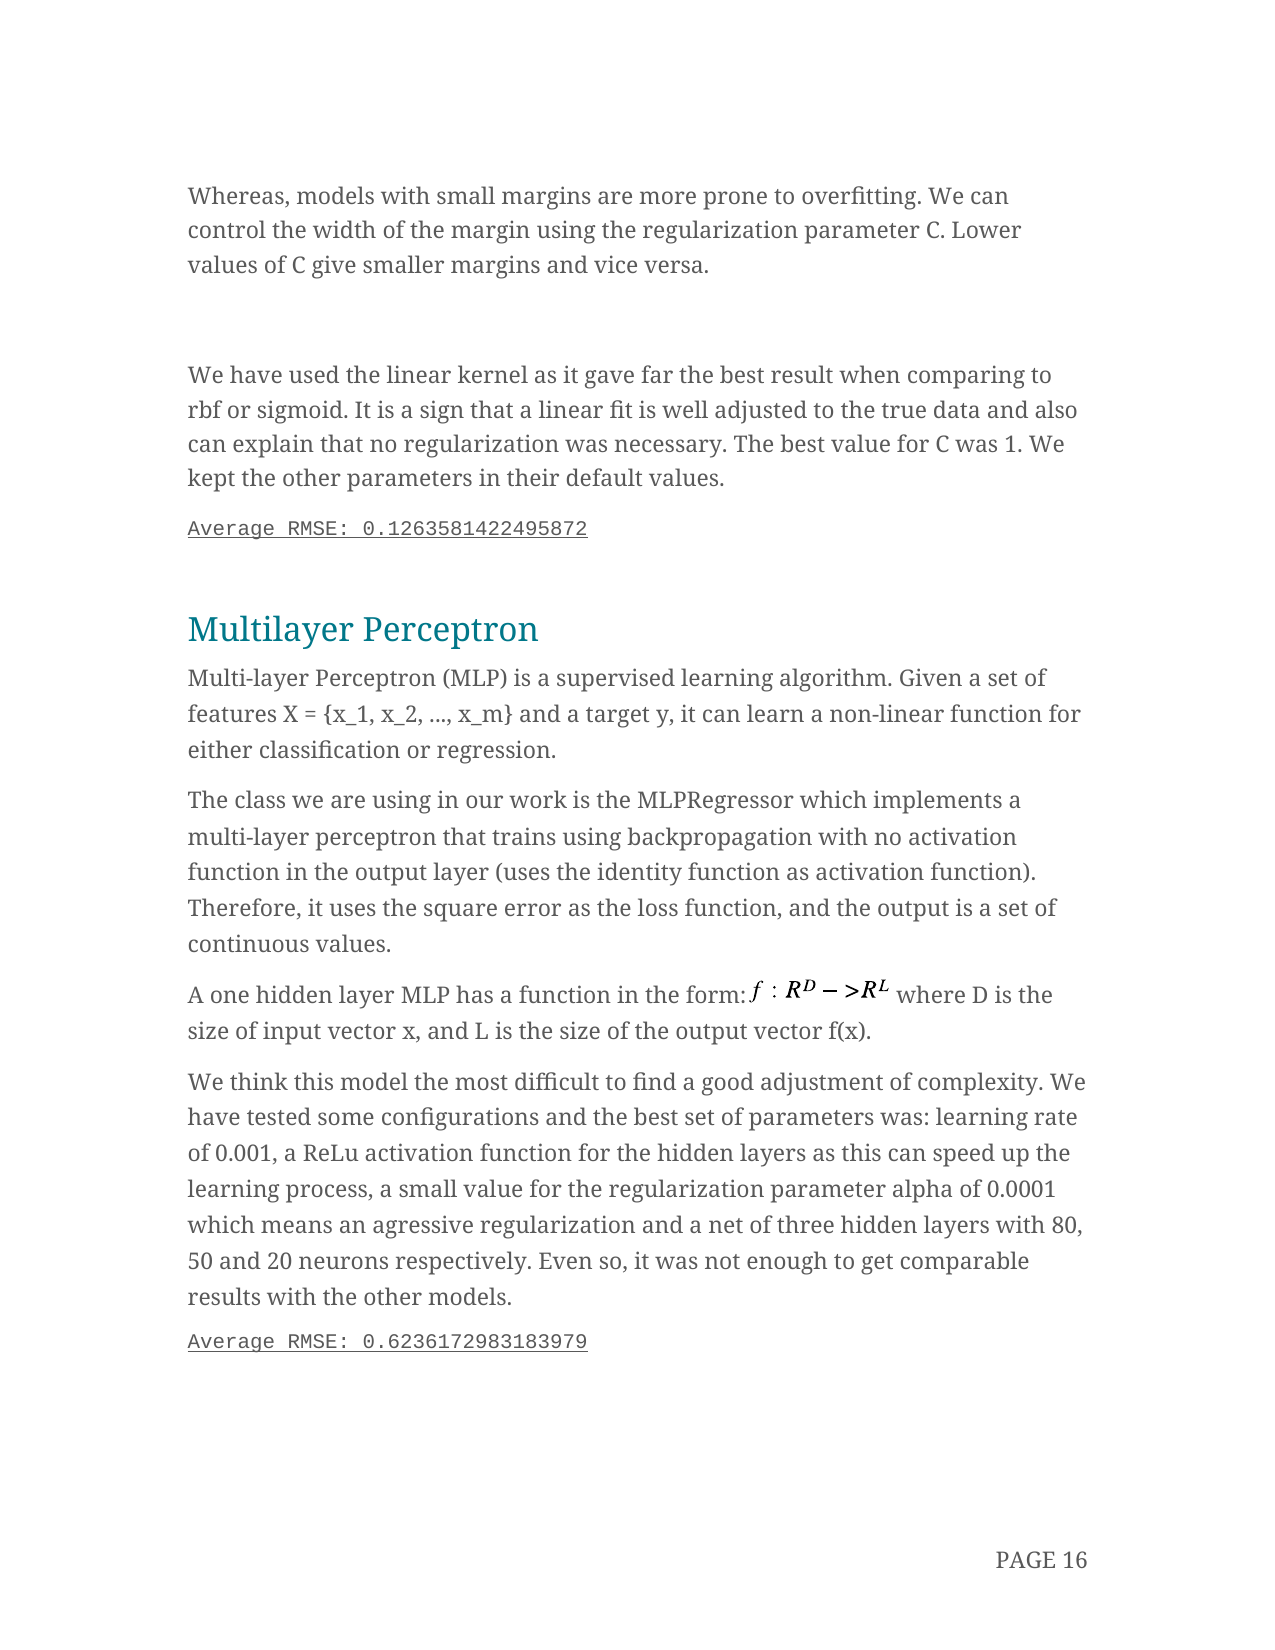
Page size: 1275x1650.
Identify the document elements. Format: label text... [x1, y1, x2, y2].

text Average RMSE: 0.6236172983183979 [187, 1332, 1087, 1355]
text Whereas, models with small margins are more prone to overfitting. We can control the width of the margin using the regularization parameter C. Lower values of C give smaller margins and vice versa. [187, 180, 1087, 280]
text Average RMSE: 0.1263581422495872 [187, 517, 1087, 541]
subtitle Multilayer Perceptron [187, 606, 1087, 651]
text A one hidden layer MLP has a function in the form: where D is the size of input vector x, and L is the size of the output vector f(x). [187, 979, 1087, 1046]
text We have used the linear kernel as it gave far the best result when comparing to rbf or sigmoid. It is a sign that a linear fit is well adjusted to the true data and also can explain that no regularization was necessary. The best value for C was 1. We kept the other parameters in their default values. [187, 359, 1087, 493]
text Multi-layer Perceptron (MLP) is a supervised learning algorithm. Given a set of features X = {x_1, x_2, ..., x_m} and a target y, it can learn a non-linear function for either classification or regression. [187, 662, 1087, 765]
text We think this model the most difficult to find a good adjustment of complexity. We have tested some configurations and the best set of parameters was: learning rate of 0.001, a ReLu activation function for the hidden layers as this can speed up the learning process, a small value for the regularization parameter alpha of 0.0001 which means an agressive regularization and a net of three hidden layers with 80, 50 and 20 neurons respectively. Even so, it was not enough to get comparable results with the other models. [187, 1065, 1087, 1312]
text The class we are using in our work is the MLPRegressor which implements a multi-layer perceptron that trains using backpropagation with no activation function in the output layer (uses the identity function as activation function). Therefore, it uses the square error as the loss function, and the output is a set of continuous values. [187, 784, 1087, 959]
